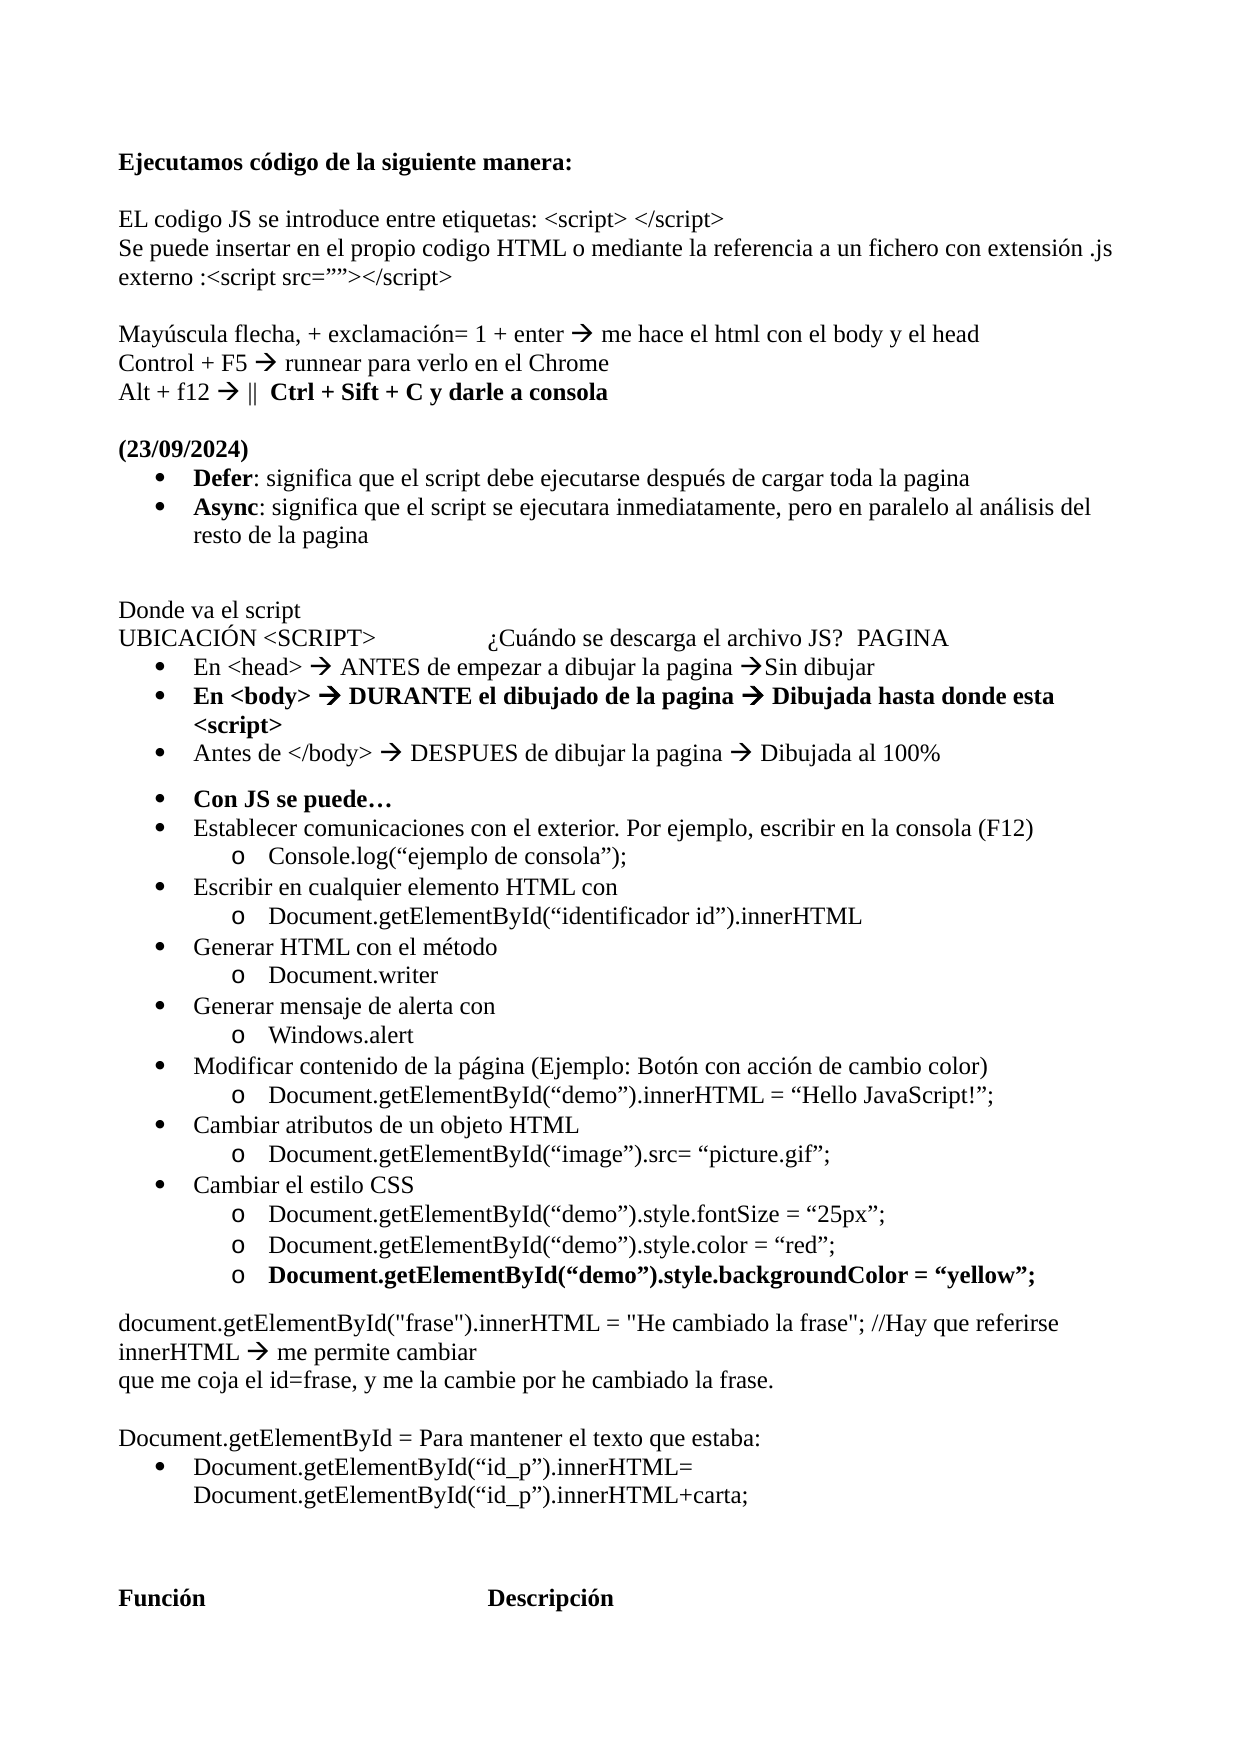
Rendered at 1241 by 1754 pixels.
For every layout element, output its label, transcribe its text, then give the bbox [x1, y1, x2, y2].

text Ejecutamos código de la siguiente manera: [118, 147, 1122, 176]
list Document.getElementById(“id_p”).innerHTML= Document.getElementById(“id_p”).innerHTML+carta; [156, 1452, 1122, 1509]
list Async: significa que el script se ejecutara inmediatamente, pero en paralelo al análisis del resto de la pagina [156, 492, 1122, 549]
list Establecer comunicaciones con el exterior. Por ejemplo, escribir en la consola (F12) [156, 813, 1122, 841]
list Con JS se puede… [156, 784, 1122, 813]
list Cambiar el estilo CSS [156, 1170, 1122, 1199]
list Document.getElementById(“demo”).style.color = “red”; [231, 1230, 1122, 1261]
text document.getElementById("frase").innerHTML = "He cambiado la frase"; //Hay que referirse [118, 1308, 1122, 1337]
text Donde va el script [118, 595, 1122, 623]
text Mayúscula flecha, + exclamación= 1 + enter  me hace el html con el body y el head [118, 319, 1122, 348]
list Document.getElementById(“demo”).style.backgroundColor = “yellow”; [231, 1261, 1122, 1291]
list En <body>  DURANTE el dibujado de la pagina  Dibujada hasta donde esta <script> [156, 681, 1122, 738]
list Defer: significa que el script debe ejecutarse después de cargar toda la pagina [156, 463, 1122, 492]
text (23/09/2024) [118, 434, 1122, 463]
list Generar mensaje de alerta con [156, 991, 1122, 1020]
list Document.getElementById(“image”).src= “picture.gif”; [231, 1139, 1122, 1170]
list Document.getElementById(“demo”).innerHTML = “Hello JavaScript!”; [231, 1080, 1122, 1111]
list Document.getElementById(“identificador id”).innerHTML [231, 901, 1122, 932]
text Document.getElementById = Para mantener el texto que estaba: [118, 1423, 1122, 1452]
list Document.writer [231, 961, 1122, 991]
text Se puede insertar en el propio codigo HTML o mediante la referencia a un fichero con extensión .js externo :<script src=””></script> [118, 233, 1122, 291]
list Document.getElementById(“demo”).style.fontSize = “25px”; [231, 1199, 1122, 1230]
text EL codigo JS se introduce entre etiquetas: <script> </script> [118, 204, 1122, 233]
list En <head>  ANTES de empezar a dibujar la pagina Sin dibujar [156, 652, 1122, 681]
list Antes de </body>  DESPUES de dibujar la pagina  Dibujada al 100% [156, 738, 1122, 767]
text Control + F5  runnear para verlo en el Chrome [118, 348, 1122, 377]
text Función Descripción [118, 1583, 1122, 1612]
list Generar HTML con el método [156, 932, 1122, 961]
list Escribir en cualquier elemento HTML con [156, 872, 1122, 901]
text Alt + f12  || Ctrl + Sift + C y darle a consola [118, 377, 1122, 406]
list Console.log(“ejemplo de consola”); [231, 841, 1122, 872]
list Windows.alert [231, 1020, 1122, 1051]
text UBICACIÓN <SCRIPT> ¿Cuándo se descarga el archivo JS? PAGINA [118, 623, 1122, 652]
text que me coja el id=frase, y me la cambie por he cambiado la frase. [118, 1366, 1122, 1394]
text innerHTML  me permite cambiar [118, 1337, 1122, 1366]
list Cambiar atributos de un objeto HTML [156, 1111, 1122, 1139]
list Modificar contenido de la página (Ejemplo: Botón con acción de cambio color) [156, 1051, 1122, 1080]
